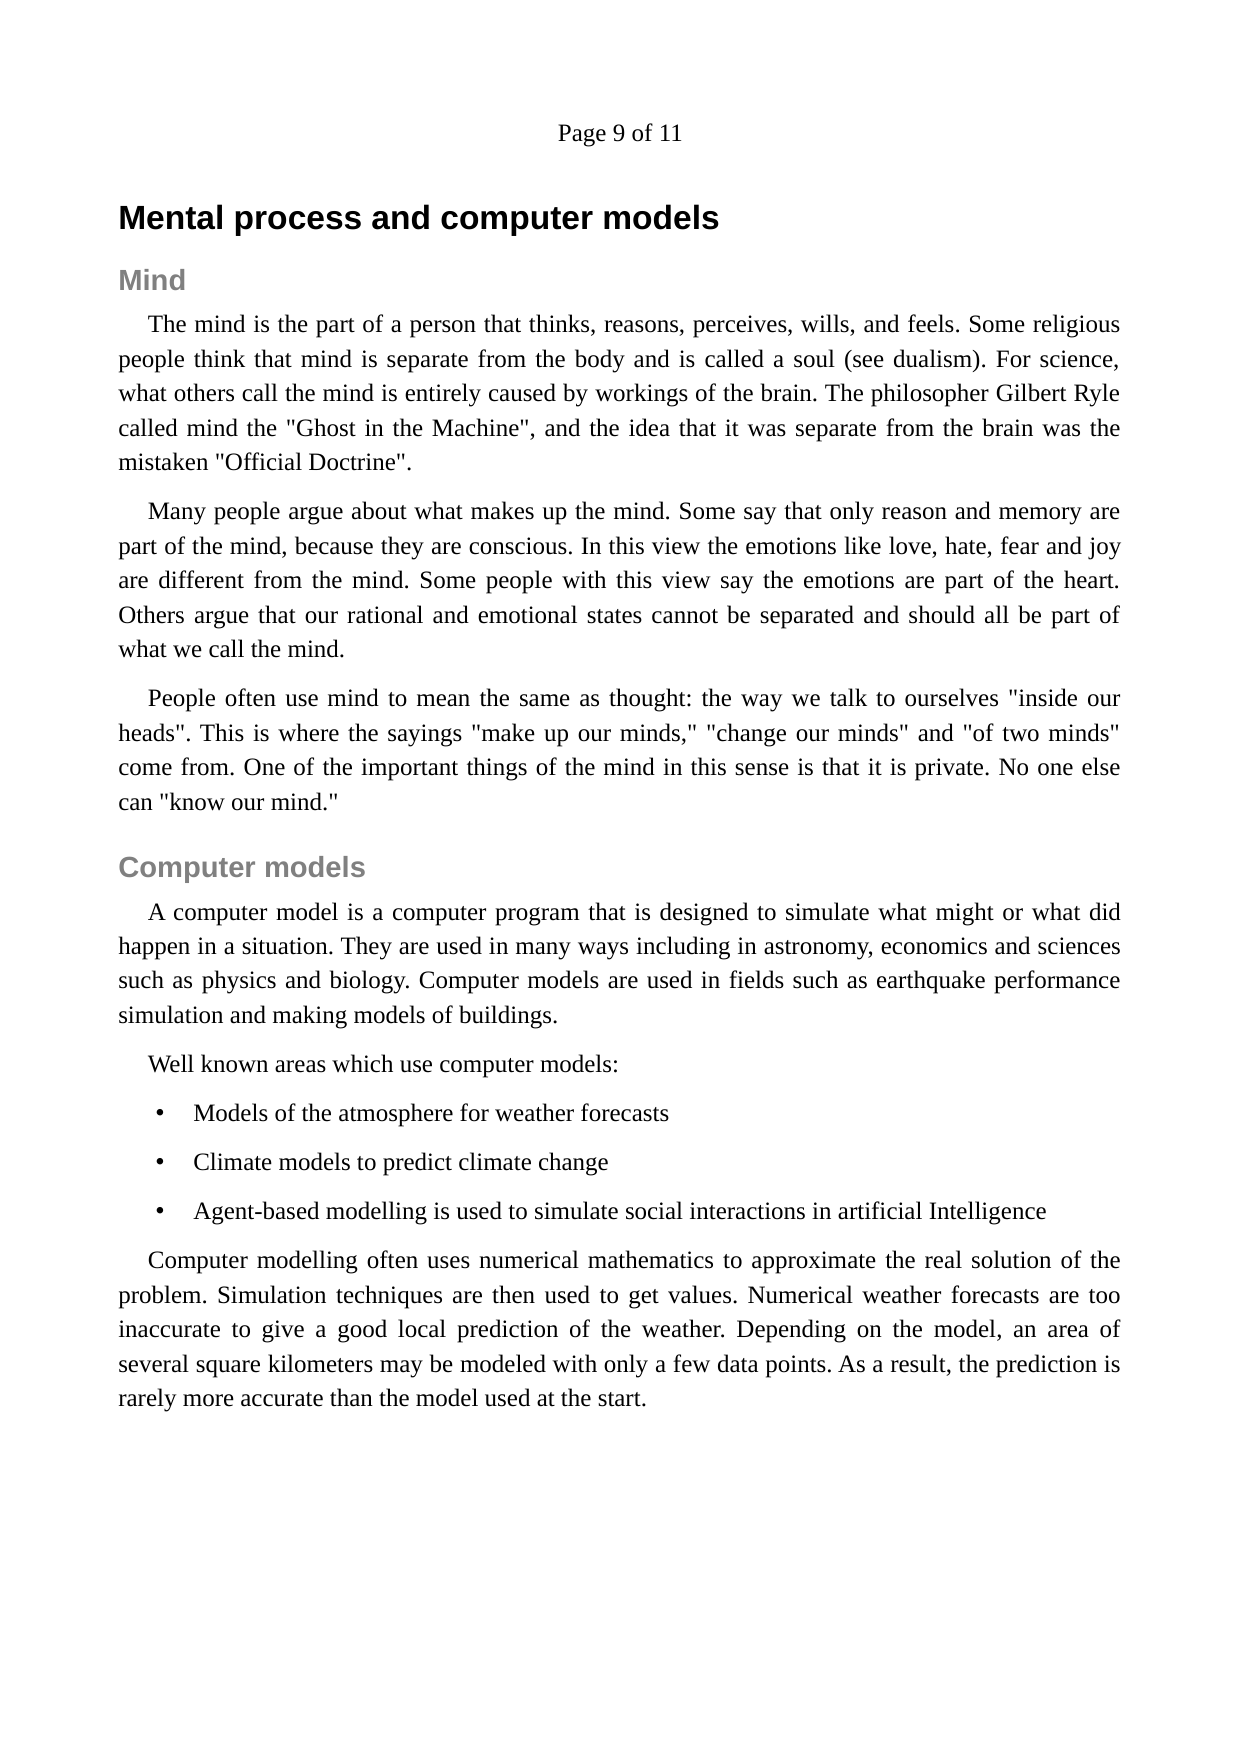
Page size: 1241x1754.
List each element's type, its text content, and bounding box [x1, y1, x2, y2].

text People often use mind to mean the same as thought: the way we talk to ourselves "inside our heads". This is where the sayings "make up our minds," "change our minds" and "of two minds" come from. One of the important things of the mind in this sense is that it is private. No one else can "know our mind." [118, 683, 1122, 816]
subtitle Mental process and computer models [118, 198, 1122, 236]
subtitle Computer models [118, 851, 1122, 884]
list Climate models to predict climate change [156, 1147, 1122, 1176]
list Models of the atmosphere for weather forecasts [156, 1098, 1122, 1127]
text The mind is the part of a person that thinks, reasons, perceives, wills, and feels. Some religious people think that mind is separate from the body and is called a soul (see dualism). For science, what others call the mind is entirely caused by workings of the brain. The philosopher Gilbert Ryle called mind the "Ghost in the Machine", and the idea that it was separate from the brain was the mistaken "Official Doctrine". [118, 309, 1122, 476]
text A computer model is a computer program that is designed to simulate what might or what did happen in a situation. They are used in many ways including in astronomy, economics and sciences such as physics and biology. Computer models are used in fields such as earthquake performance simulation and making models of buildings. [118, 897, 1122, 1029]
text Computer modelling often uses numerical mathematics to approximate the real solution of the problem. Simulation techniques are then used to get values. Numerical weather forecasts are too inaccurate to give a good local prediction of the weather. Depending on the model, an area of several square kilometers may be modeled with only a few data points. As a result, the prediction is rarely more accurate than the model used at the start. [118, 1245, 1122, 1412]
list Agent-based modelling is used to simulate social interactions in artificial Intelligence [156, 1196, 1122, 1225]
text Well known areas which use computer models: [118, 1049, 1122, 1078]
text Many people argue about what makes up the mind. Some say that only reason and memory are part of the mind, because they are conscious. In this view the emotions like love, hate, fear and joy are different from the mind. Some people with this view say the emotions are part of the heart. Others argue that our rational and emotional states cannot be separated and should all be part of what we call the mind. [118, 496, 1122, 663]
subtitle Mind [118, 263, 1122, 297]
